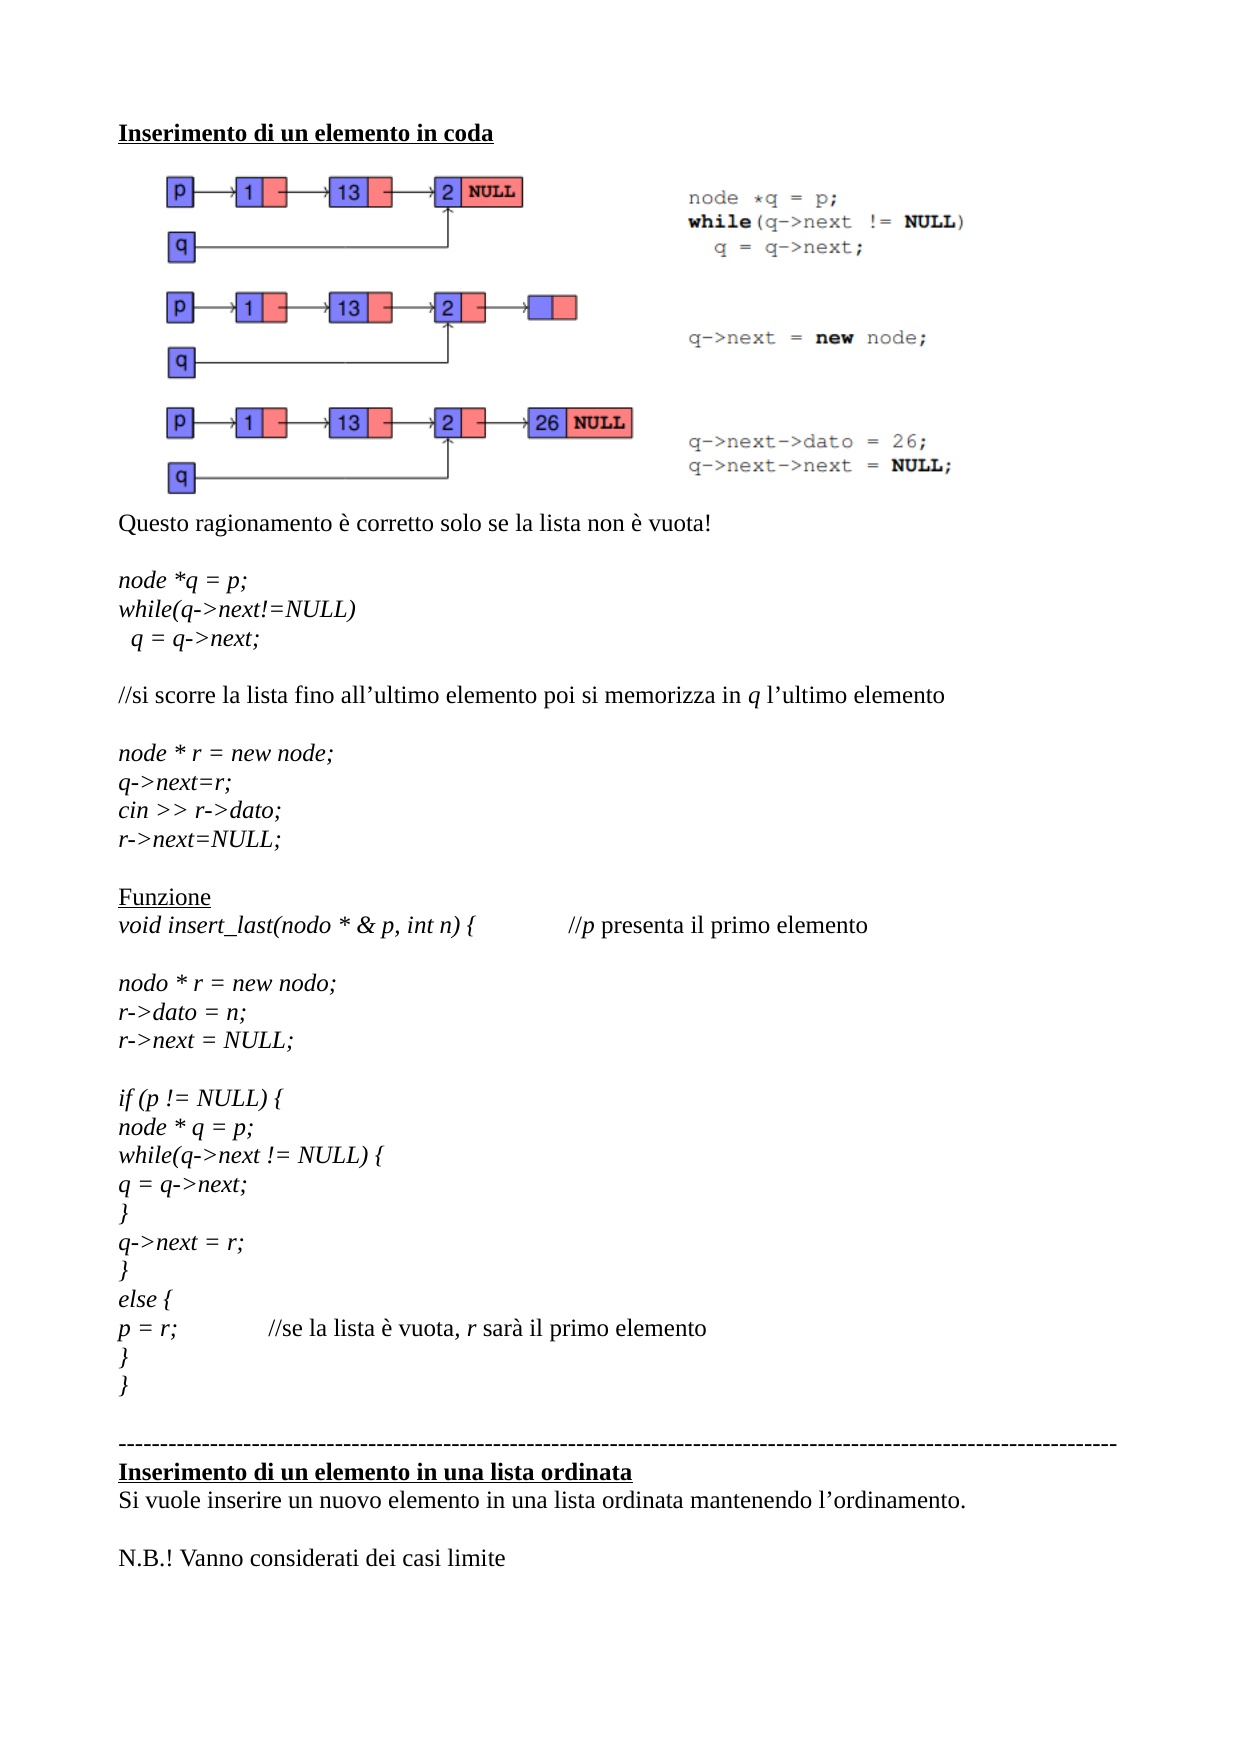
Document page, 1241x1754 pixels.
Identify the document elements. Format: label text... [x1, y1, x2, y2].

text q = q->next; [118, 1169, 1122, 1198]
text Si vuole inserire un nuovo elemento in una lista ordinata mantenendo l’ordinamento. [118, 1485, 1122, 1514]
text Funzione [118, 882, 1122, 910]
text q->next=r; [118, 767, 1122, 795]
text } [118, 1198, 1122, 1227]
text r->next = NULL; [118, 1025, 1122, 1054]
text N.B.! Vanno considerati dei casi limite [118, 1543, 1122, 1572]
text Inserimento di un elemento in coda [118, 118, 1122, 147]
text r->next=NULL; [118, 824, 1122, 853]
text } [118, 1370, 1122, 1399]
text void insert_last(nodo * & p, int n) { //p presenta il primo elemento [118, 910, 1122, 939]
text node * r = new node; [118, 738, 1122, 767]
text q->next = r; [118, 1227, 1122, 1255]
text while(q->next!=NULL) [118, 594, 1122, 623]
text cin >> r->dato; [118, 795, 1122, 824]
picture [146, 156, 1057, 508]
text } [118, 1342, 1122, 1370]
text while(q->next != NULL) { [118, 1140, 1122, 1169]
text q = q->next; [118, 623, 1122, 652]
text } [118, 1255, 1122, 1284]
text else { [118, 1284, 1122, 1313]
text if (p != NULL) { [118, 1083, 1122, 1112]
text p = r; //se la lista è vuota, r sarà il primo elemento [118, 1313, 1122, 1342]
text Questo ragionamento è corretto solo se la lista non è vuota! [118, 176, 1122, 537]
text r->dato = n; [118, 997, 1122, 1025]
text Inserimento di un elemento in una lista ordinata [118, 1457, 1122, 1485]
text nodo * r = new nodo; [118, 968, 1122, 997]
text node *q = p; [118, 565, 1122, 594]
text //si scorre la lista fino all’ultimo elemento poi si memorizza in q l’ultimo elemento [118, 680, 1122, 709]
text node * q = p; [118, 1112, 1122, 1140]
text ------------------------------------------------------------------------------------------------------------------------ [118, 1428, 1122, 1457]
